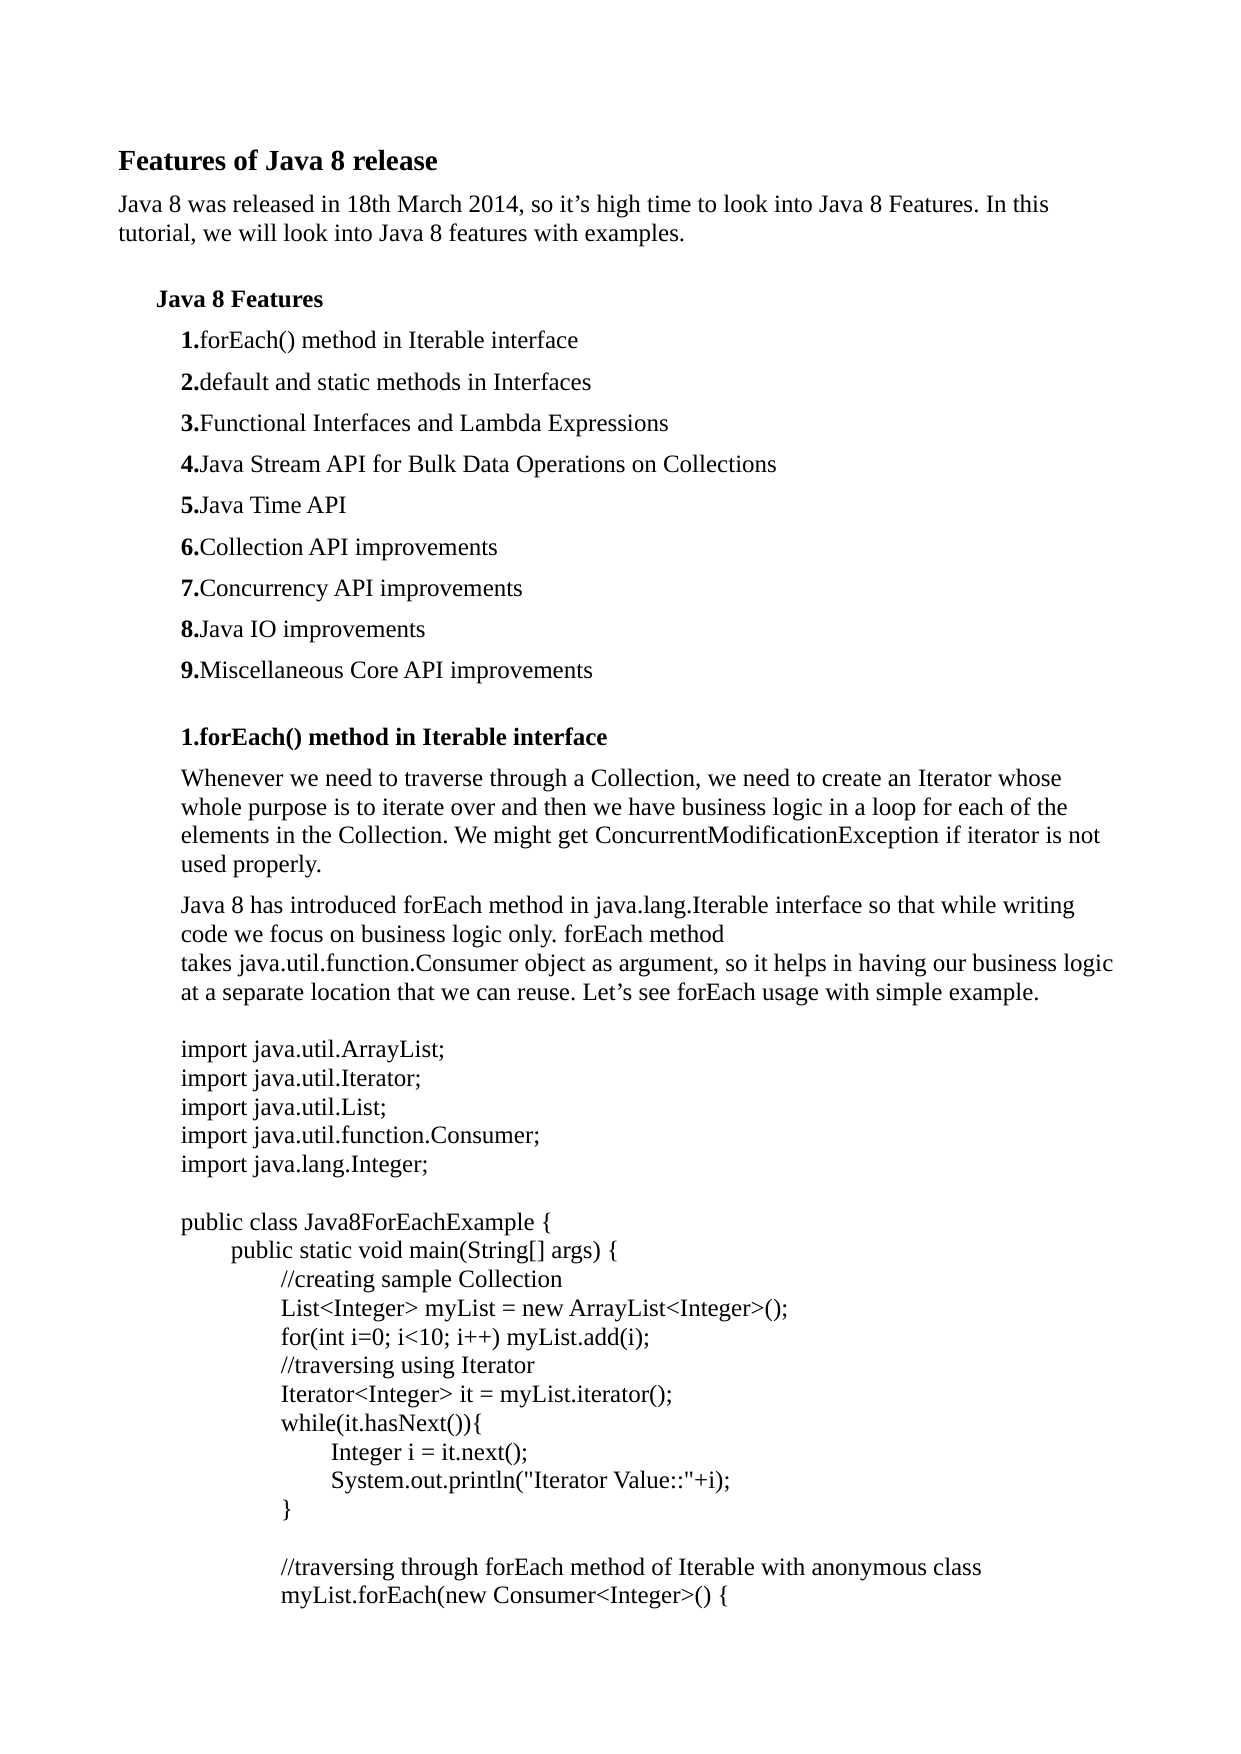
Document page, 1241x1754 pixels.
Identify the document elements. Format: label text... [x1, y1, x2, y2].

list System.out.println("Iterator Value::"+i); [118, 1465, 1122, 1494]
list Functional Interfaces and Lambda Expressions [118, 408, 1122, 437]
list Concurrency API improvements [118, 573, 1122, 602]
list Java IO improvements [118, 614, 1122, 643]
list //traversing through forEach method of Iterable with anonymous class [118, 1552, 1122, 1580]
list Java 8 has introduced forEach method in java.lang.Iterable interface so that while writing code we focus on business logic only. forEach method takes java.util.function.Consumer object as argument, so it helps in having our business logic at a separate location that we can reuse. Let’s see forEach usage with simple example. [118, 890, 1122, 1005]
list Whenever we need to traverse through a Collection, we need to create an Iterator whose whole purpose is to iterate over and then we have business logic in a loop for each of the elements in the Collection. We might get ConcurrentModificationException if iterator is not used properly. [118, 763, 1122, 878]
subtitle Features of Java 8 release [118, 143, 1122, 177]
list List<Integer> myList = new ArrayList<Integer>(); [118, 1293, 1122, 1322]
text Java 8 was released in 18th March 2014, so it’s high time to look into Java 8 Features. In this tutorial, we will look into Java 8 features with examples. [118, 189, 1122, 247]
list import java.lang.Integer; [118, 1149, 1122, 1178]
list while(it.hasNext()){ [118, 1408, 1122, 1437]
list import java.util.List; [118, 1092, 1122, 1120]
list Java Stream API for Bulk Data Operations on Collections [118, 449, 1122, 478]
list Integer i = it.next(); [118, 1437, 1122, 1465]
list import java.util.function.Consumer; [118, 1120, 1122, 1149]
list for(int i=0; i<10; i++) myList.add(i); [118, 1322, 1122, 1350]
subtitle Java 8 Features [118, 284, 1122, 313]
list //creating sample Collection [118, 1264, 1122, 1293]
list import java.util.ArrayList; [118, 1034, 1122, 1063]
list default and static methods in Interfaces [118, 367, 1122, 395]
list Iterator<Integer> it = myList.iterator(); [118, 1379, 1122, 1408]
subtitle forEach() method in Iterable interface [118, 722, 1122, 750]
list public static void main(String[] args) { [118, 1235, 1122, 1264]
list } [118, 1494, 1122, 1523]
list Collection API improvements [118, 532, 1122, 560]
list myList.forEach(new Consumer<Integer>() { [118, 1580, 1122, 1609]
list public class Java8ForEachExample { [118, 1207, 1122, 1235]
list forEach() method in Iterable interface [118, 325, 1122, 354]
list //traversing using Iterator [118, 1350, 1122, 1379]
list Miscellaneous Core API improvements [118, 655, 1122, 684]
list Java Time API [118, 490, 1122, 519]
list import java.util.Iterator; [118, 1063, 1122, 1092]
